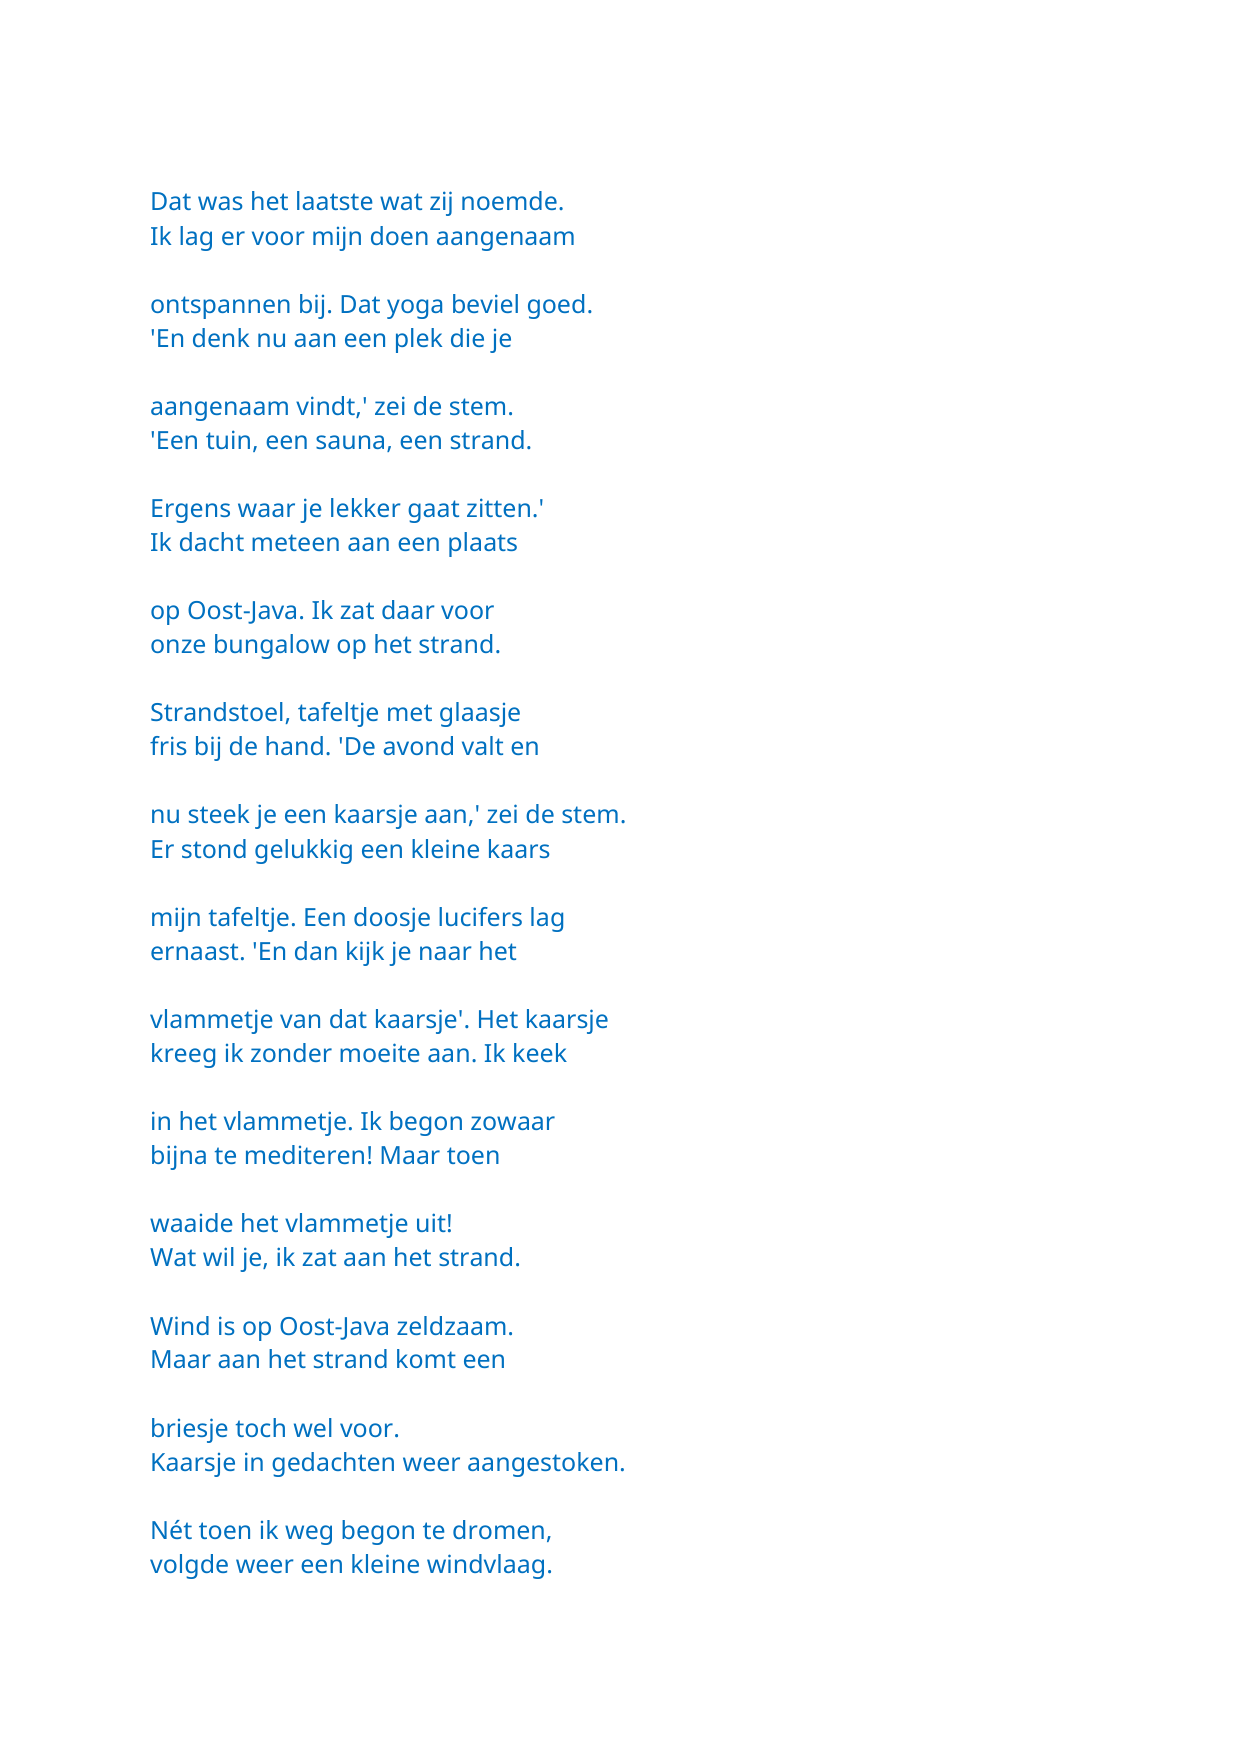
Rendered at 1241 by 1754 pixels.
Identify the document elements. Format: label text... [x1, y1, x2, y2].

text Ergens waar je lekker gaat zitten.' [150, 491, 1090, 525]
text in het vlammetje. Ik begon zowaar [150, 1104, 1090, 1138]
text kreeg ik zonder moeite aan. Ik keek [150, 1036, 1090, 1070]
text fris bij de hand. 'De avond valt en [150, 729, 1090, 763]
text Ik lag er voor mijn doen aangenaam [150, 218, 1090, 252]
text briesje toch wel voor. [150, 1410, 1090, 1444]
text Nét toen ik weg begon te dromen, [150, 1512, 1090, 1547]
text waaide het vlammetje uit! [150, 1206, 1090, 1240]
text ontspannen bij. Dat yoga beviel goed. [150, 286, 1090, 320]
text onze bungalow op het strand. [150, 627, 1090, 661]
text volgde weer een kleine windvlaag. [150, 1547, 1090, 1581]
text Kaarsje in gedachten weer aangestoken. [150, 1444, 1090, 1478]
text vlammetje van dat kaarsje'. Het kaarsje [150, 1002, 1090, 1036]
text 'Een tuin, een sauna, een strand. [150, 422, 1090, 457]
text Wind is op Oost-Java zeldzaam. [150, 1308, 1090, 1342]
text Maar aan het strand komt een [150, 1342, 1090, 1376]
text op Oost-Java. Ik zat daar voor [150, 593, 1090, 627]
text Strandstoel, tafeltje met glaasje [150, 695, 1090, 729]
text mijn tafeltje. Een doosje lucifers lag [150, 899, 1090, 933]
text 'En denk nu aan een plek die je [150, 320, 1090, 354]
text nu steek je een kaarsje aan,' zei de stem. [150, 797, 1090, 831]
text Dat was het laatste wat zij noemde. [150, 184, 1090, 218]
text Er stond gelukkig een kleine kaars [150, 831, 1090, 865]
text aangenaam vindt,' zei de stem. [150, 388, 1090, 422]
text ernaast. 'En dan kijk je naar het [150, 933, 1090, 967]
text Ik dacht meteen aan een plaats [150, 525, 1090, 559]
text Wat wil je, ik zat aan het strand. [150, 1240, 1090, 1274]
text bijna te mediteren! Maar toen [150, 1138, 1090, 1172]
